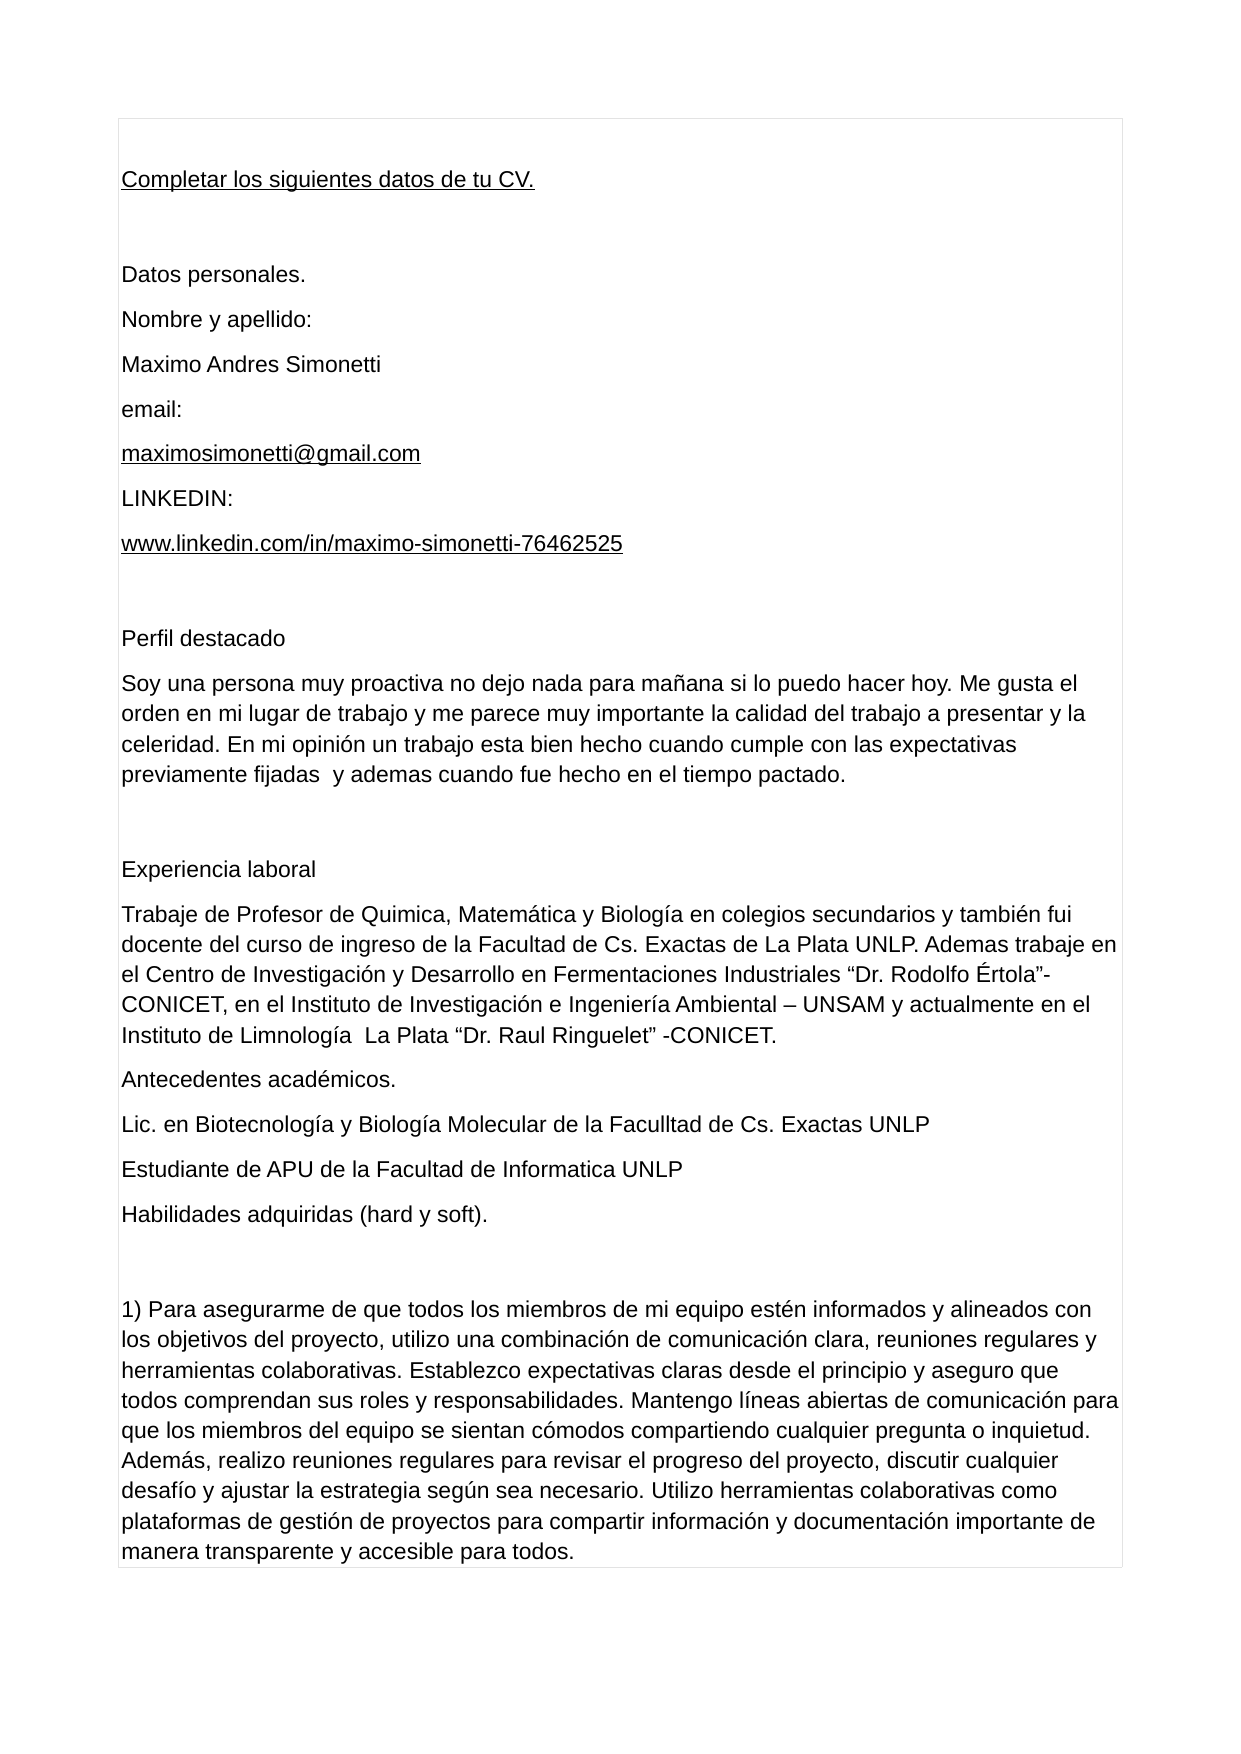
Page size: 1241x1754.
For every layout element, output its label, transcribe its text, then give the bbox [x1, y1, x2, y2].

text Nombre y apellido: [119, 303, 1122, 332]
text Maximo Andres Simonetti [119, 348, 1122, 377]
text Datos personales. [119, 258, 1122, 288]
text email: [119, 393, 1122, 422]
text Lic. en Biotecnología y Biología Molecular de la Faculltad de Cs. Exactas UNLP [119, 1108, 1122, 1138]
text maximosimonetti@gmail.com [119, 437, 1122, 467]
text Soy una persona muy proactiva no dejo nada para mañana si lo puedo hacer hoy. Me gusta el orden en mi lugar de trabajo y me parece muy importante la calidad del trabajo a presentar y la celeridad. En mi opinión un trabajo esta bien hecho cuando cumple con las expectativas previamente fijadas y ademas cuando fue hecho en el tiempo pactado. [119, 667, 1122, 787]
text Estudiante de APU de la Facultad de Informatica UNLP [119, 1153, 1122, 1182]
text Experiencia laboral [119, 853, 1122, 882]
text www.linkedin.com/in/maximo-simonetti-76462525 [119, 527, 1122, 556]
text Trabaje de Profesor de Quimica, Matemática y Biología en colegios secundarios y también fui docente del curso de ingreso de la Facultad de Cs. Exactas de La Plata UNLP. Ademas trabaje en el Centro de Investigación y Desarrollo en Fermentaciones Industriales “Dr. Rodolfo Értola”- CONICET, en el Instituto de Investigación e Ingeniería Ambiental – UNSAM y actualmente en el Instituto de Limnología La Plata “Dr. Raul Ringuelet” -CONICET. [119, 898, 1122, 1048]
text Antecedentes académicos. [119, 1063, 1122, 1093]
text Completar los siguientes datos de tu CV. [119, 163, 1122, 192]
text LINKEDIN: [119, 482, 1122, 512]
text Habilidades adquiridas (hard y soft). [119, 1198, 1122, 1227]
text 1) Para asegurarme de que todos los miembros de mi equipo estén informados y alineados con los objetivos del proyecto, utilizo una combinación de comunicación clara, reuniones regulares y herramientas colaborativas. Establezco expectativas claras desde el principio y aseguro que todos comprendan sus roles y responsabilidades. Mantengo líneas abiertas de comunicación para que los miembros del equipo se sientan cómodos compartiendo cualquier pregunta o inquietud. Además, realizo reuniones regulares para revisar el progreso del proyecto, discutir cualquier desafío y ajustar la estrategia según sea necesario. Utilizo herramientas colaborativas como plataformas de gestión de proyectos para compartir información y documentación importante de manera transparente y accesible para todos. [119, 1293, 1122, 1567]
text Perfil destacado [119, 622, 1122, 652]
